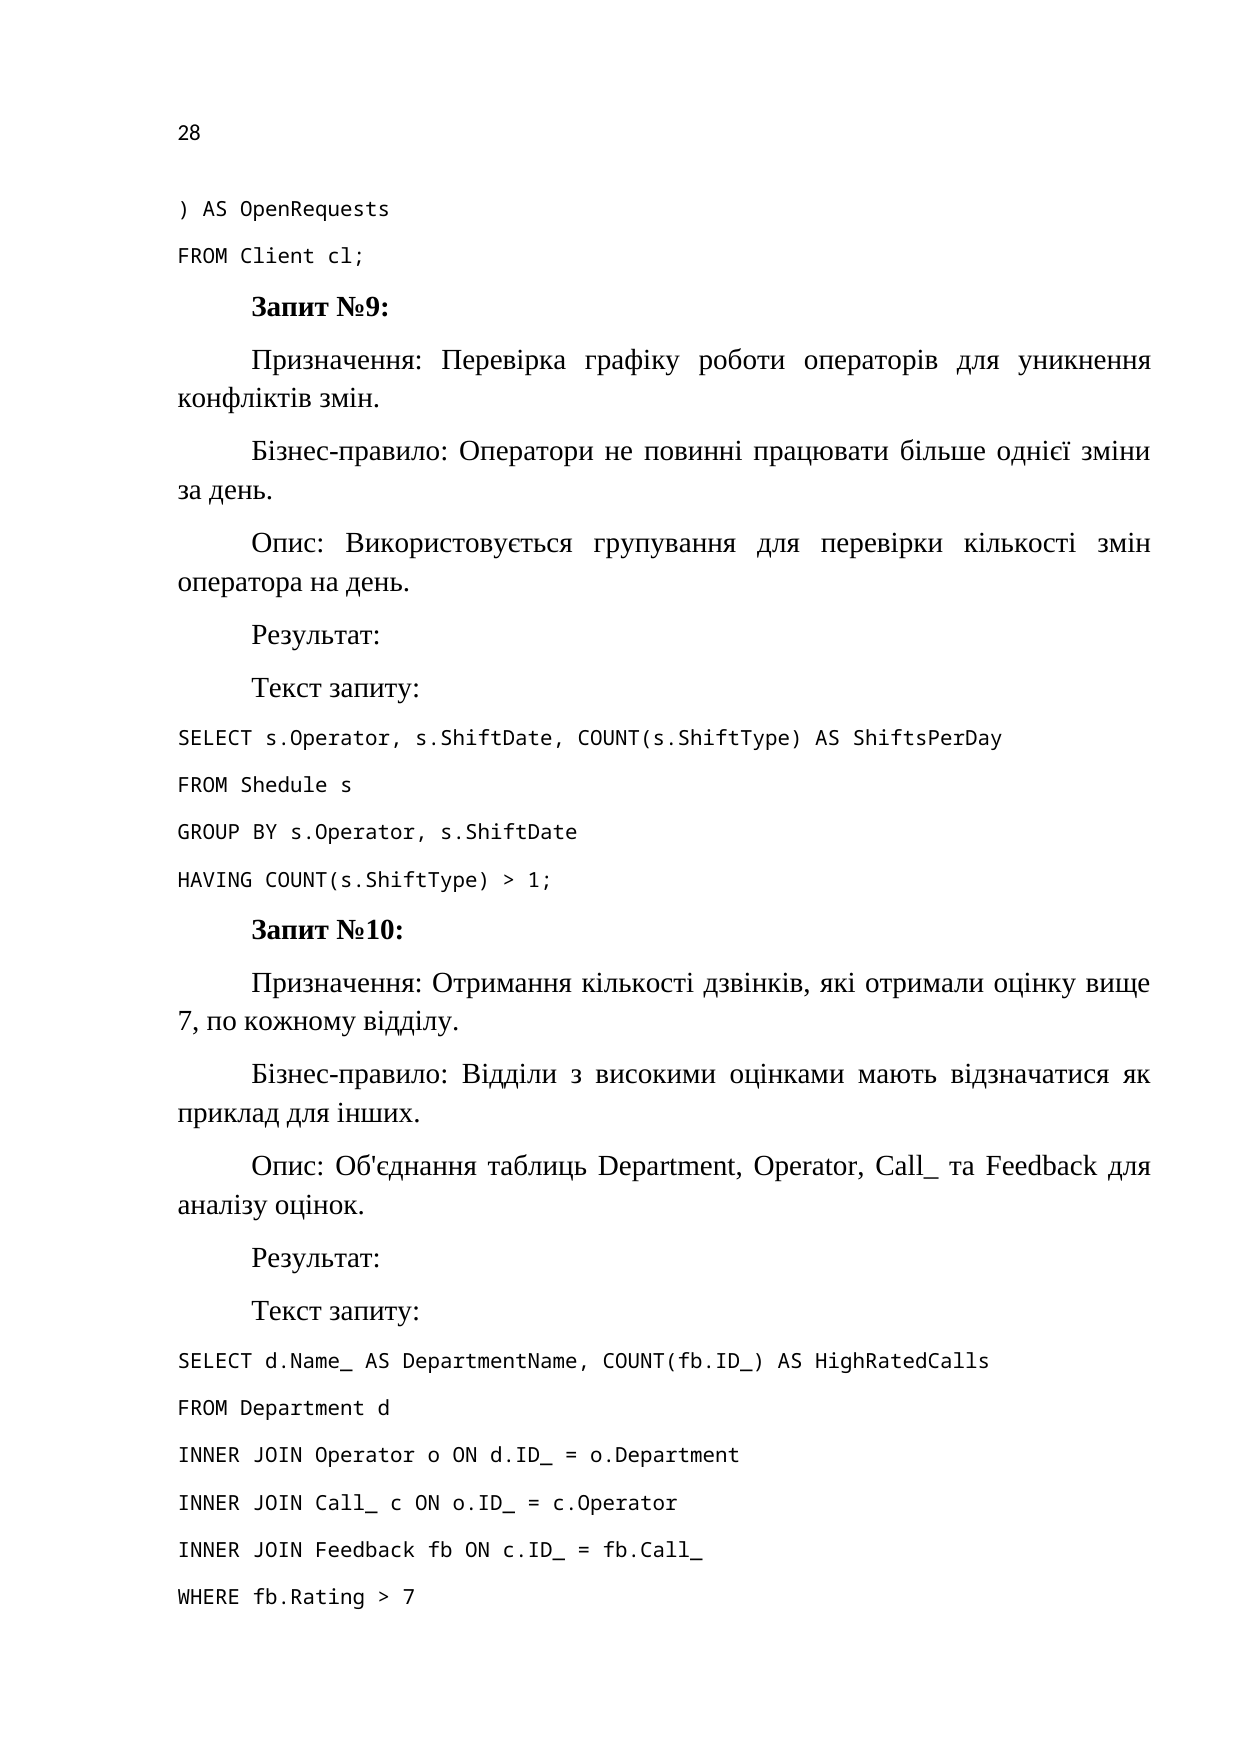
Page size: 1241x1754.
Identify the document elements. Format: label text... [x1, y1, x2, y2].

text Опис: Використовується групування для перевірки кількості змін оператора на день. [177, 525, 1152, 597]
text Текст запиту: [177, 1293, 1152, 1327]
text Опис: Об'єднання таблиць Department, Operator, Call_ та Feedback для аналізу оцінок. [177, 1148, 1152, 1220]
text GROUP BY s.Operator, s.ShiftDate [177, 817, 1152, 846]
text WHERE fb.Rating > 7 [177, 1582, 1152, 1611]
text Текст запиту: [177, 670, 1152, 703]
text Результат: [177, 1240, 1152, 1273]
text Запит №10: [177, 912, 1152, 945]
text INNER JOIN Call_ c ON o.ID_ = c.Operator [177, 1488, 1152, 1516]
text Призначення: Отримання кількості дзвінків, які отримали оцінку вище 7, по кожному відділу. [177, 965, 1152, 1037]
text Бізнес-правило: Відділи з високими оцінками мають відзначатися як приклад для інших. [177, 1057, 1152, 1129]
text Результат: [177, 617, 1152, 650]
text Запит №9: [177, 289, 1152, 322]
text FROM Client cl; [177, 242, 1152, 270]
text INNER JOIN Feedback fb ON c.ID_ = fb.Call_ [177, 1535, 1152, 1563]
text FROM Department d [177, 1393, 1152, 1422]
text INNER JOIN Operator o ON d.ID_ = o.Department [177, 1441, 1152, 1469]
text HAVING COUNT(s.ShiftType) > 1; [177, 865, 1152, 893]
text SELECT d.Name_ AS DepartmentName, COUNT(fb.ID_) AS HighRatedCalls [177, 1346, 1152, 1375]
text Бізнес-правило: Оператори не повинні працювати більше однієї зміни за день. [177, 433, 1152, 506]
text FROM Shedule s [177, 770, 1152, 799]
text Призначення: Перевірка графіку роботи операторів для уникнення конфліктів змін. [177, 342, 1152, 414]
text ) AS OpenRequests [177, 194, 1152, 223]
text SELECT s.Operator, s.ShiftDate, COUNT(s.ShiftType) AS ShiftsPerDay [177, 723, 1152, 752]
